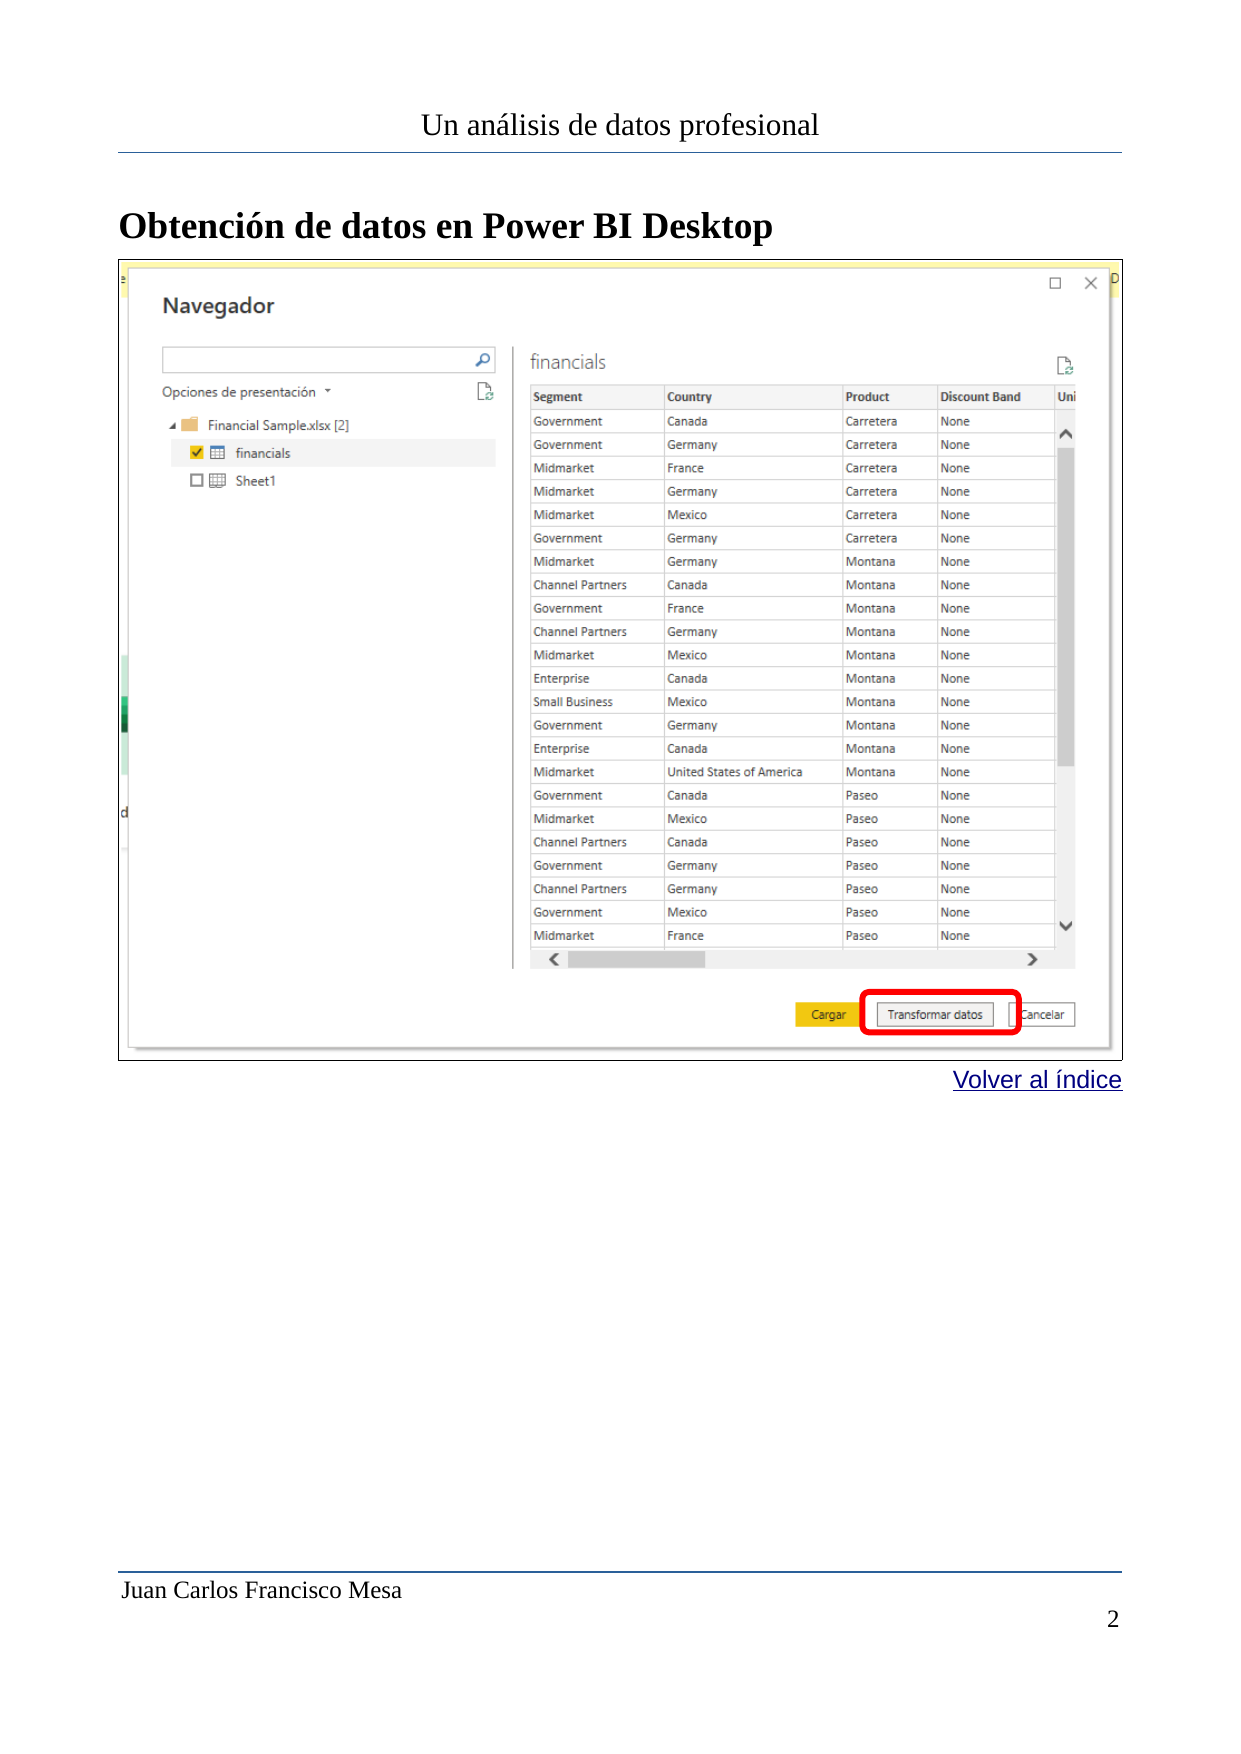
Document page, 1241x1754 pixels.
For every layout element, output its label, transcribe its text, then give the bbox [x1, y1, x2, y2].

picture [121, 262, 1119, 1058]
subtitle Obtención de datos en Power BI Desktop [118, 204, 1122, 247]
text [119, 260, 1122, 1060]
text Volver al índice [118, 1061, 1122, 1093]
